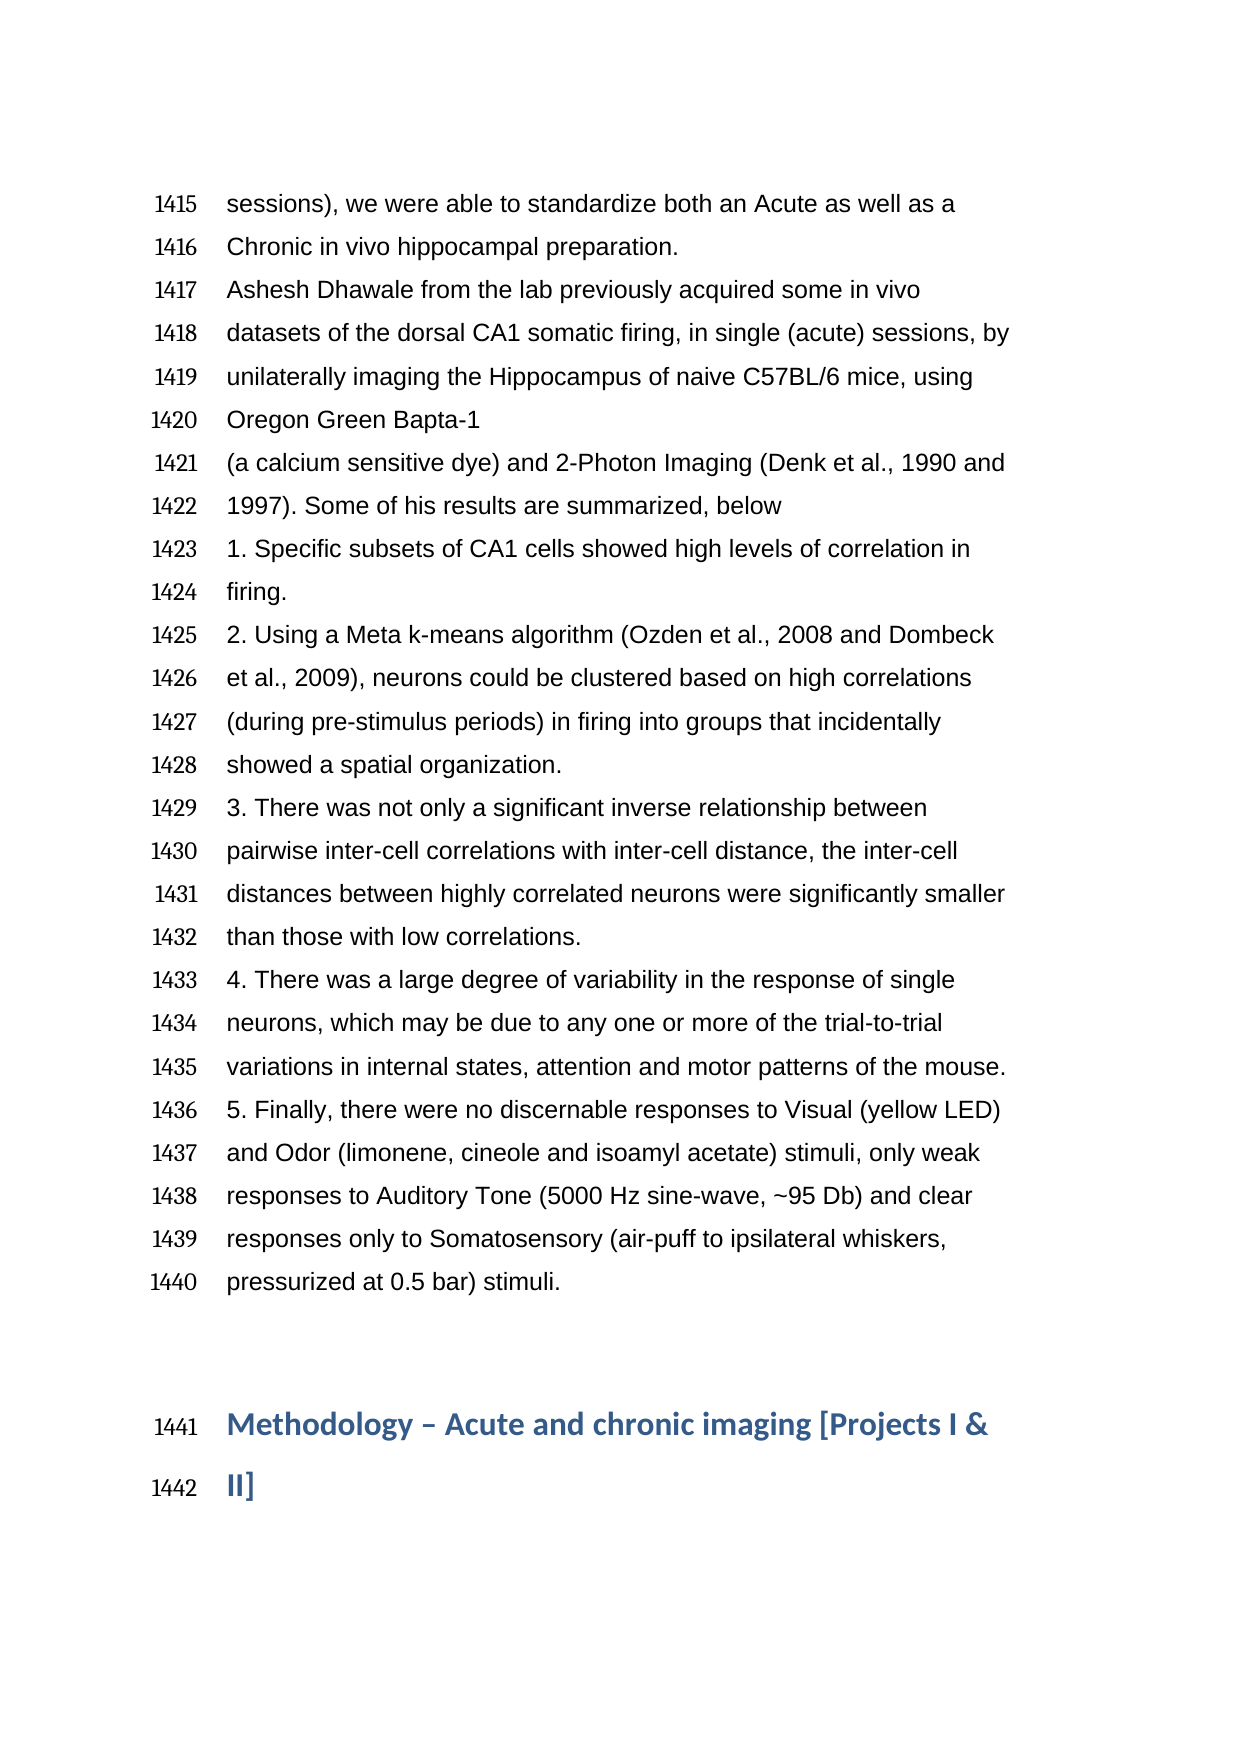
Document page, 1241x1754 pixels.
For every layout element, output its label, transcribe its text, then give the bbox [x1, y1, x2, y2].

text 5. Finally, there were no discernable responses to Visual (yellow LED) and Odor (limonene, cineole and isoamyl acetate) stimuli, only weak responses to Auditory Tone (5000 Hz sine-wave, ~95 Db) and clear responses only to Somatosensory (air-puff to ipsilateral whiskers, pressurized at 0.5 bar) stimuli. [226, 1094, 1014, 1296]
text sessions), we were able to standardize both an Acute as well as a Chronic in vivo hippocampal preparation. [226, 189, 1014, 261]
text 2. Using a Meta k-means algorithm (Ozden et al., 2008 and Dombeck et al., 2009), neurons could be clustered based on high correlations (during pre-stimulus periods) in firing into groups that incidentally showed a spatial organization. [226, 620, 1014, 778]
text (a calcium sensitive dye) and 2-Photon Imaging (Denk et al., 1990 and 1997). Some of his results are summarized, below [226, 448, 1014, 519]
text Ashesh Dhawale from the lab previously acquired some in vivo datasets of the dorsal CA1 somatic firing, in single (acute) sessions, by unilaterally imaging the Hippocampus of naive C57BL/6 mice, using Oregon Green Bapta-1 [226, 275, 1014, 433]
text 3. There was not only a significant inverse relationship between pairwise inter-cell correlations with inter-cell distance, the inter-cell distances between highly correlated neurons were significantly smaller than those with low correlations. [226, 793, 1014, 951]
text 4. There was a large degree of variability in the response of single neurons, which may be due to any one or more of the trial-to-trial variations in internal states, attention and motor patterns of the mouse. [226, 965, 1014, 1080]
subtitle Methodology – Acute and chronic imaging [Projects I & II] [226, 1403, 1014, 1505]
text 1. Specific subsets of CA1 cells showed high levels of correlation in firing. [226, 534, 1014, 606]
